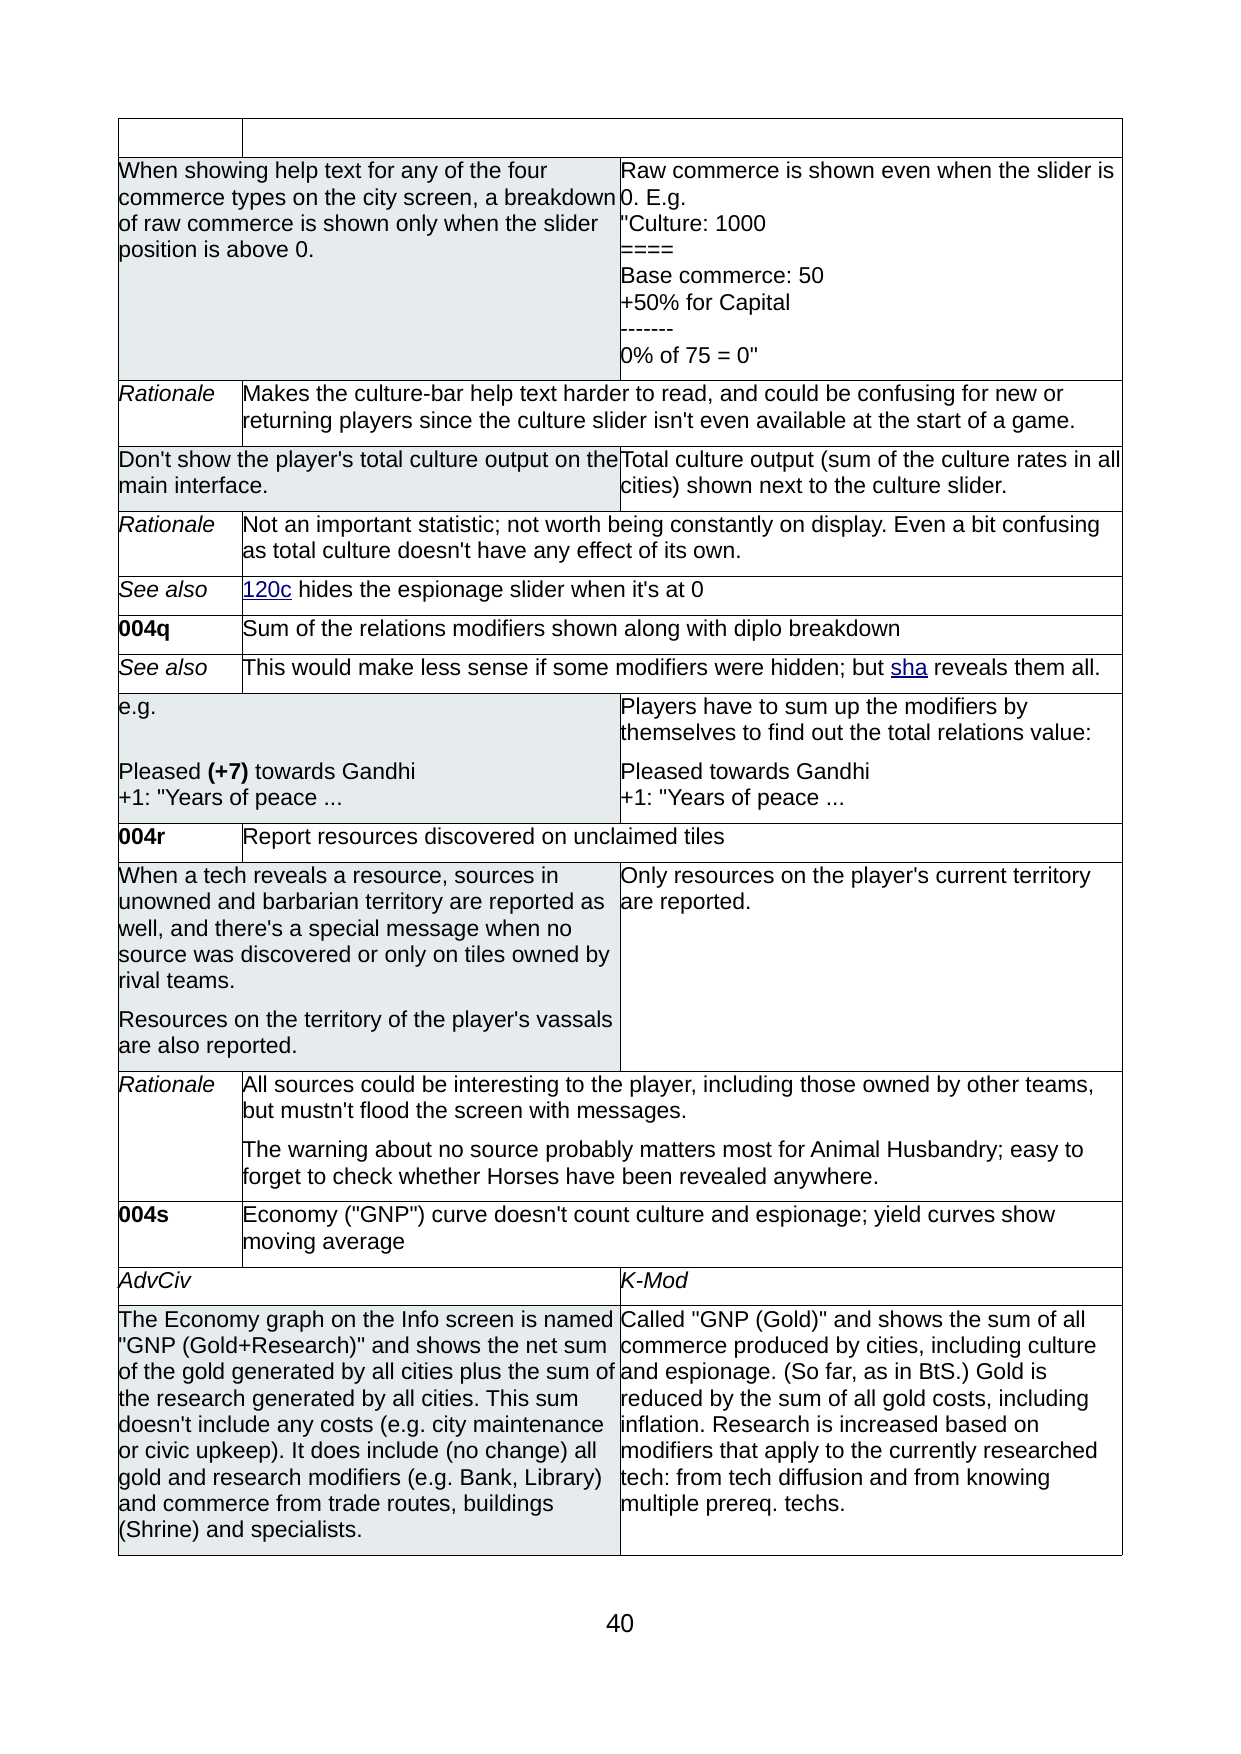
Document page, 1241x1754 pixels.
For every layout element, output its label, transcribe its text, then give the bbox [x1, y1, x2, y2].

table_cell When a tech reveals a resource, sources in unowned and barbarian territory are reported as well, and there's a special message when no source was discovered or only on tiles owned by rival teams. Resources on the territory of the player's vassals are also reported. [119, 863, 620, 1071]
table_cell [119, 119, 242, 157]
table_cell Rationale [119, 381, 242, 446]
table_cell Only resources on the player's current territory are reported. [621, 863, 1122, 1071]
table_cell Called "GNP (Gold)" and shows the sum of all commerce produced by cities, including culture and espionage. (So far, as in BtS.) Gold is reduced by the sum of all gold costs, including inflation. Research is increased based on modifiers that apply to the currently researched tech: from tech diffusion and from knowing multiple prereq. techs. [621, 1306, 1122, 1555]
table_cell When showing help text for any of the four commerce types on the city screen, a breakdown of raw commerce is shown only when the slider position is above 0. [119, 158, 620, 380]
table_cell Rationale [119, 1072, 242, 1201]
table_cell e.g. Pleased (+7) towards Gandhi +1: "Years of peace ... [119, 694, 620, 823]
table_cell The Economy graph on the Info screen is named "GNP (Gold+Research)" and shows the net sum of the gold generated by all cities plus the sum of the research generated by all cities. This sum doesn't include any costs (e.g. city maintenance or civic upkeep). It does include (no change) all gold and research modifiers (e.g. Bank, Library) and commerce from trade routes, buildings (Shrine) and specialists. [119, 1306, 620, 1555]
table_cell This would make less sense if some modifiers were hidden; but sha reveals them all. [243, 655, 1122, 692]
table_cell Sum of the relations modifiers shown along with diplo breakdown [243, 616, 1122, 654]
table_cell 004s [119, 1202, 242, 1267]
table_cell Raw commerce is shown even when the slider is 0. E.g. "Culture: 1000 ==== Base commerce: 50 +50% for Capital ------- 0% of 75 = 0" [621, 158, 1122, 380]
table_cell 120c hides the espionage slider when it's at 0 [243, 577, 1122, 615]
table_cell Makes the culture-bar help text harder to read, and could be confusing for new or returning players since the culture slider isn't even available at the start of a game. [243, 381, 1122, 446]
table_cell 004r [119, 824, 242, 862]
table_cell 004q [119, 616, 242, 654]
table_cell See also [119, 655, 242, 692]
table_cell Don't show the player's total culture output on the main interface. [119, 447, 620, 511]
table_cell Total culture output (sum of the culture rates in all cities) shown next to the culture slider. [621, 447, 1122, 511]
table_cell Rationale [119, 512, 242, 576]
table_cell Players have to sum up the modifiers by themselves to find out the total relations value: Pleased towards Gandhi +1: "Years of peace ... [621, 694, 1122, 823]
table_cell Report resources discovered on unclaimed tiles [243, 824, 1122, 862]
table_cell Not an important statistic; not worth being constantly on display. Even a bit confusing as total culture doesn't have any effect of its own. [243, 512, 1122, 576]
table_cell K-Mod [621, 1268, 1122, 1305]
table_cell AdvCiv [119, 1268, 620, 1305]
table_cell All sources could be interesting to the player, including those owned by other teams, but mustn't flood the screen with messages. The warning about no source probably matters most for Animal Husbandry; easy to forget to check whether Horses have been revealed anywhere. [243, 1072, 1122, 1201]
table_cell [243, 119, 1122, 157]
table_cell Economy ("GNP") curve doesn't count culture and espionage; yield curves show moving average [243, 1202, 1122, 1267]
table_cell See also [119, 577, 242, 615]
